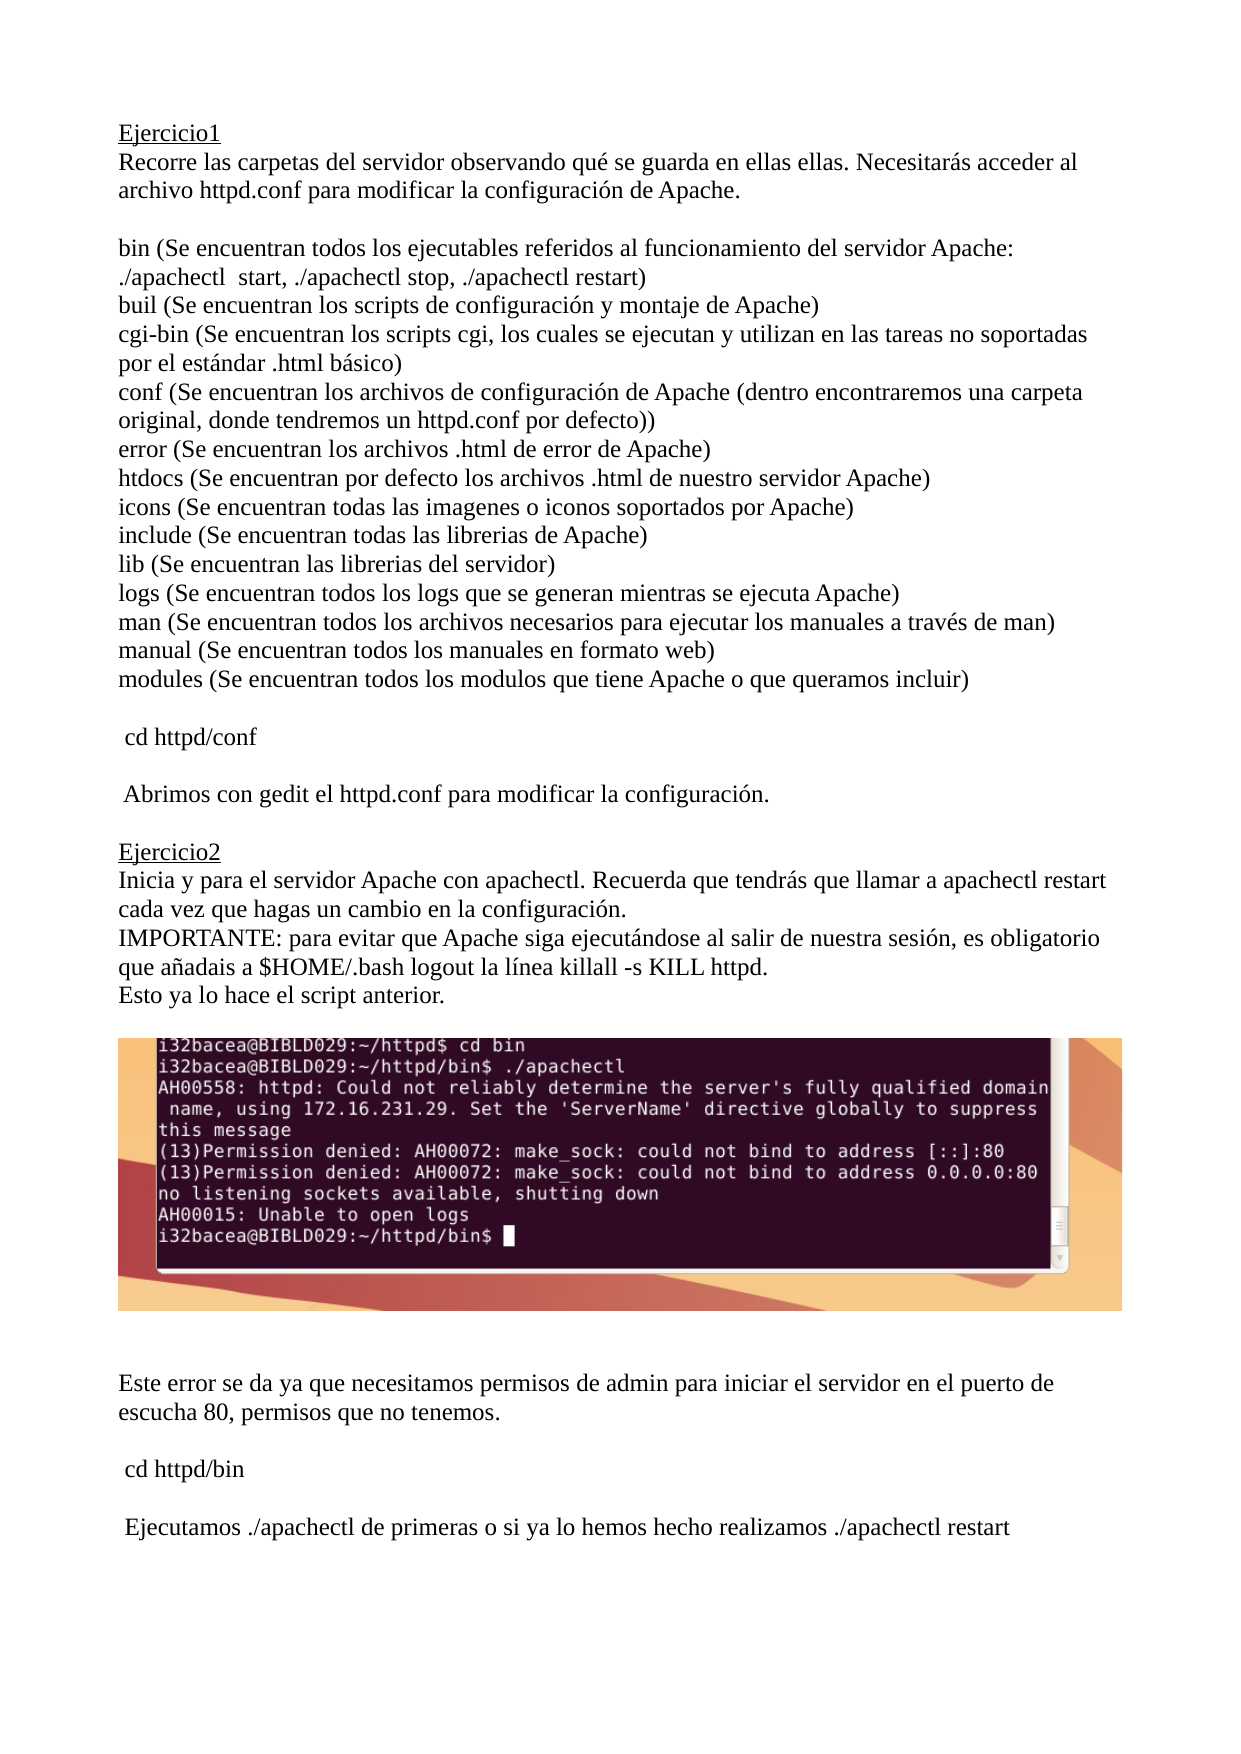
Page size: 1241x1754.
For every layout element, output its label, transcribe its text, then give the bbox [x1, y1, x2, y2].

text lib (Se encuentran las librerias del servidor) [118, 549, 1122, 578]
text manual (Se encuentran todos los manuales en formato web) [118, 636, 1122, 664]
text conf (Se encuentran los archivos de configuración de Apache (dentro encontraremos una carpeta original, donde tendremos un httpd.conf por defecto)) [118, 377, 1122, 434]
text Inicia y para el servidor Apache con apachectl. Recuerda que tendrás que llamar a apachectl restart cada vez que hagas un cambio en la configuración. [118, 866, 1122, 923]
text include (Se encuentran todas las librerias de Apache) [118, 521, 1122, 549]
text Este error se da ya que necesitamos permisos de admin para iniciar el servidor en el puerto de escucha 80, permisos que no tenemos. [118, 1368, 1122, 1426]
text buil (Se encuentran los scripts de configuración y montaje de Apache) [118, 291, 1122, 319]
text Ejercicio1 [118, 118, 1122, 147]
text htdocs (Se encuentran por defecto los archivos .html de nuestro servidor Apache) [118, 463, 1122, 492]
text cd httpd/bin [118, 1454, 1122, 1483]
text Ejecutamos ./apachectl de primeras o si ya lo hemos hecho realizamos ./apachectl restart [118, 1512, 1122, 1541]
text IMPORTANTE: para evitar que Apache siga ejecutándose al salir de nuestra sesión, es obligatorio que añadais a $HOME/.bash logout la línea killall -s KILL httpd. [118, 923, 1122, 981]
text modules (Se encuentran todos los modulos que tiene Apache o que queramos incluir) [118, 664, 1122, 693]
text cgi-bin (Se encuentran los scripts cgi, los cuales se ejecutan y utilizan en las tareas no soportadas por el estándar .html básico) [118, 319, 1122, 377]
text bin (Se encuentran todos los ejecutables referidos al funcionamiento del servidor Apache: ./apachectl start, ./apachectl stop, ./apachectl restart) [118, 233, 1122, 291]
text man (Se encuentran todos los archivos necesarios para ejecutar los manuales a través de man) [118, 607, 1122, 636]
text error (Se encuentran los archivos .html de error de Apache) [118, 434, 1122, 463]
text icons (Se encuentran todas las imagenes o iconos soportados por Apache) [118, 492, 1122, 521]
text Abrimos con gedit el httpd.conf para modificar la configuración. [118, 779, 1122, 808]
text Ejercicio2 [118, 837, 1122, 866]
picture [118, 1038, 1123, 1311]
text logs (Se encuentran todos los logs que se generan mientras se ejecuta Apache) [118, 578, 1122, 607]
text Esto ya lo hace el script anterior. [118, 981, 1122, 1009]
text Recorre las carpetas del servidor observando qué se guarda en ellas ellas. Necesitarás acceder al archivo httpd.conf para modificar la configuración de Apache. [118, 147, 1122, 204]
text cd httpd/conf [118, 722, 1122, 751]
